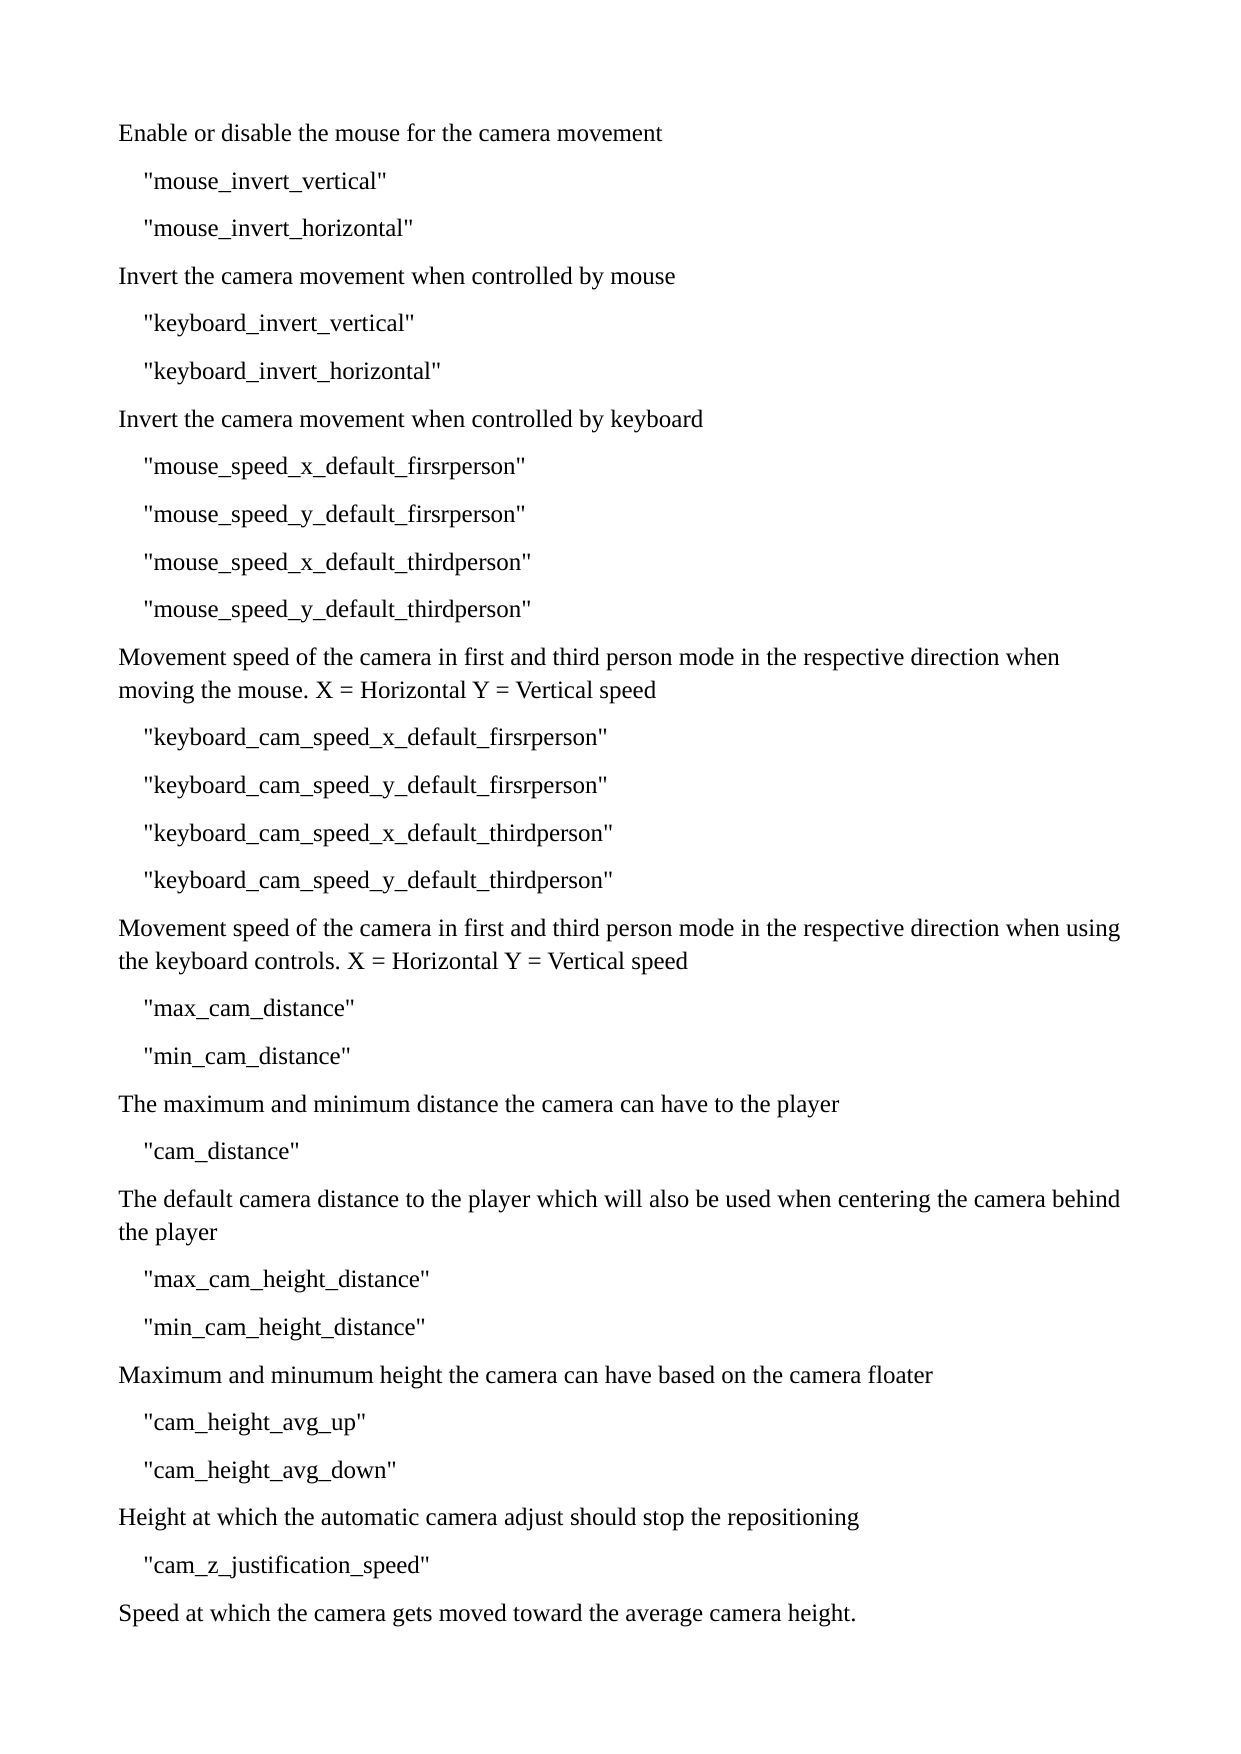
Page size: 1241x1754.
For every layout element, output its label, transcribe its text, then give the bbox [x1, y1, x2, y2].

text "mouse_invert_vertical" [118, 166, 1122, 194]
text Maximum and minumum height the camera can have based on the camera floater [118, 1360, 1122, 1388]
text Enable or disable the mouse for the camera movement [118, 118, 1122, 147]
text "mouse_speed_x_default_firsrperson" [118, 451, 1122, 480]
text Invert the camera movement when controlled by mouse [118, 261, 1122, 290]
text "mouse_speed_y_default_thirdperson" [118, 594, 1122, 623]
text "mouse_speed_x_default_thirdperson" [118, 547, 1122, 575]
text Movement speed of the camera in first and third person mode in the respective direction when moving the mouse. X = Horizontal Y = Vertical speed [118, 642, 1122, 703]
text "keyboard_cam_speed_y_default_thirdperson" [118, 865, 1122, 894]
text "max_cam_height_distance" [118, 1264, 1122, 1293]
text "mouse_speed_y_default_firsrperson" [118, 499, 1122, 528]
text "keyboard_invert_horizontal" [118, 356, 1122, 385]
text "keyboard_cam_speed_x_default_firsrperson" [118, 722, 1122, 751]
text Invert the camera movement when controlled by keyboard [118, 404, 1122, 432]
text The maximum and minimum distance the camera can have to the player [118, 1089, 1122, 1117]
text "mouse_invert_horizontal" [118, 213, 1122, 242]
text Movement speed of the camera in first and third person mode in the respective direction when using the keyboard controls. X = Horizontal Y = Vertical speed [118, 913, 1122, 974]
text "keyboard_cam_speed_x_default_thirdperson" [118, 818, 1122, 846]
text "keyboard_invert_vertical" [118, 308, 1122, 337]
text "cam_height_avg_down" [118, 1455, 1122, 1484]
text "max_cam_distance" [118, 993, 1122, 1022]
text The default camera distance to the player which will also be used when centering the camera behind the player [118, 1184, 1122, 1246]
text "cam_height_avg_up" [118, 1407, 1122, 1436]
text "keyboard_cam_speed_y_default_firsrperson" [118, 770, 1122, 799]
text "cam_distance" [118, 1136, 1122, 1165]
text Height at which the automatic camera adjust should stop the repositioning [118, 1502, 1122, 1531]
text "min_cam_distance" [118, 1041, 1122, 1070]
text "min_cam_height_distance" [118, 1312, 1122, 1341]
text Speed at which the camera gets moved toward the average camera height. [118, 1598, 1122, 1626]
text "cam_z_justification_speed" [118, 1550, 1122, 1579]
